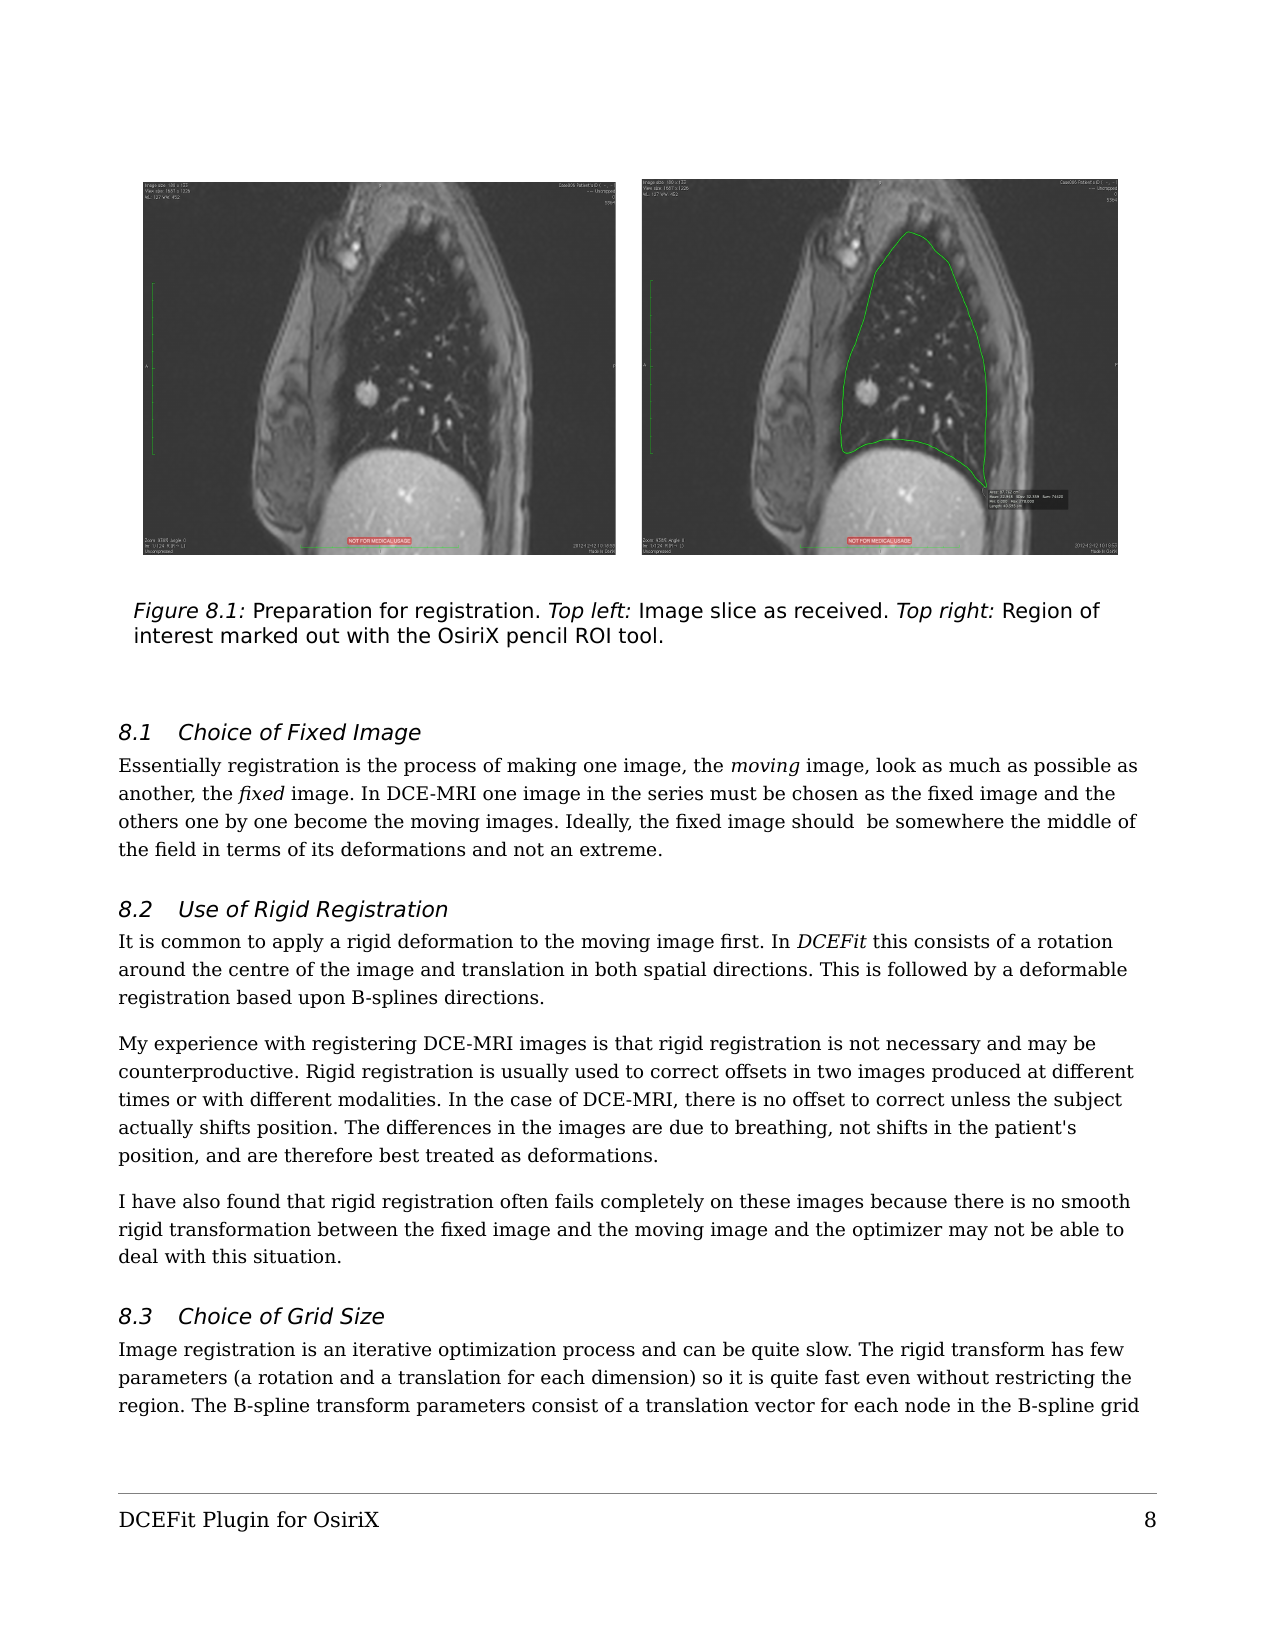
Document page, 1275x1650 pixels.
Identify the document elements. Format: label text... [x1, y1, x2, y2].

text Image registration is an iterative optimization process and can be quite slow. The rigid transform has few parameters (a rotation and a translation for each dimension) so it is quite fast even without restricting the region. The B-spline transform parameters consist of a translation vector for each node in the B-spline grid [118, 1339, 1157, 1417]
picture [641, 179, 1118, 555]
picture [143, 182, 616, 555]
text Figure 8.1: Preparation for registration. Top left: Image slice as received. Top right: Region of interest marked out with the OsiriX pencil ROI tool. [133, 599, 1149, 648]
text I have also found that rigid registration often fails completely on these images because there is no smooth rigid transformation between the fixed image and the moving image and the optimizer may not be able to deal with this situation. [118, 1191, 1157, 1268]
text My experience with registering DCE-MRI images is that rigid registration is not necessary and may be counterproductive. Rigid registration is usually used to correct offsets in two images produced at different times or with different modalities. In the case of DCE-MRI, there is no offset to correct unless the subject actually shifts position. The differences in the images are due to breathing, not shifts in the patient's position, and are therefore best treated as deformations. [118, 1033, 1157, 1167]
subtitle Use of Rigid Registration [118, 897, 1157, 922]
subtitle Choice of Fixed Image [118, 720, 1157, 746]
text Essentially registration is the process of making one image, the moving image, look as much as possible as another, the fixed image. In DCE-MRI one image in the series must be chosen as the fixed image and the others one by one become the moving images. Ideally, the fixed image should be somewhere the middle of the field in terms of its deformations and not an extreme. [118, 755, 1157, 861]
subtitle Choice of Grid Size [118, 1304, 1157, 1330]
text It is common to apply a rigid deformation to the moving image first. In DCEFit this consists of a rotation around the centre of the image and translation in both spatial directions. This is followed by a deformable registration based upon B-splines directions. [118, 931, 1157, 1009]
